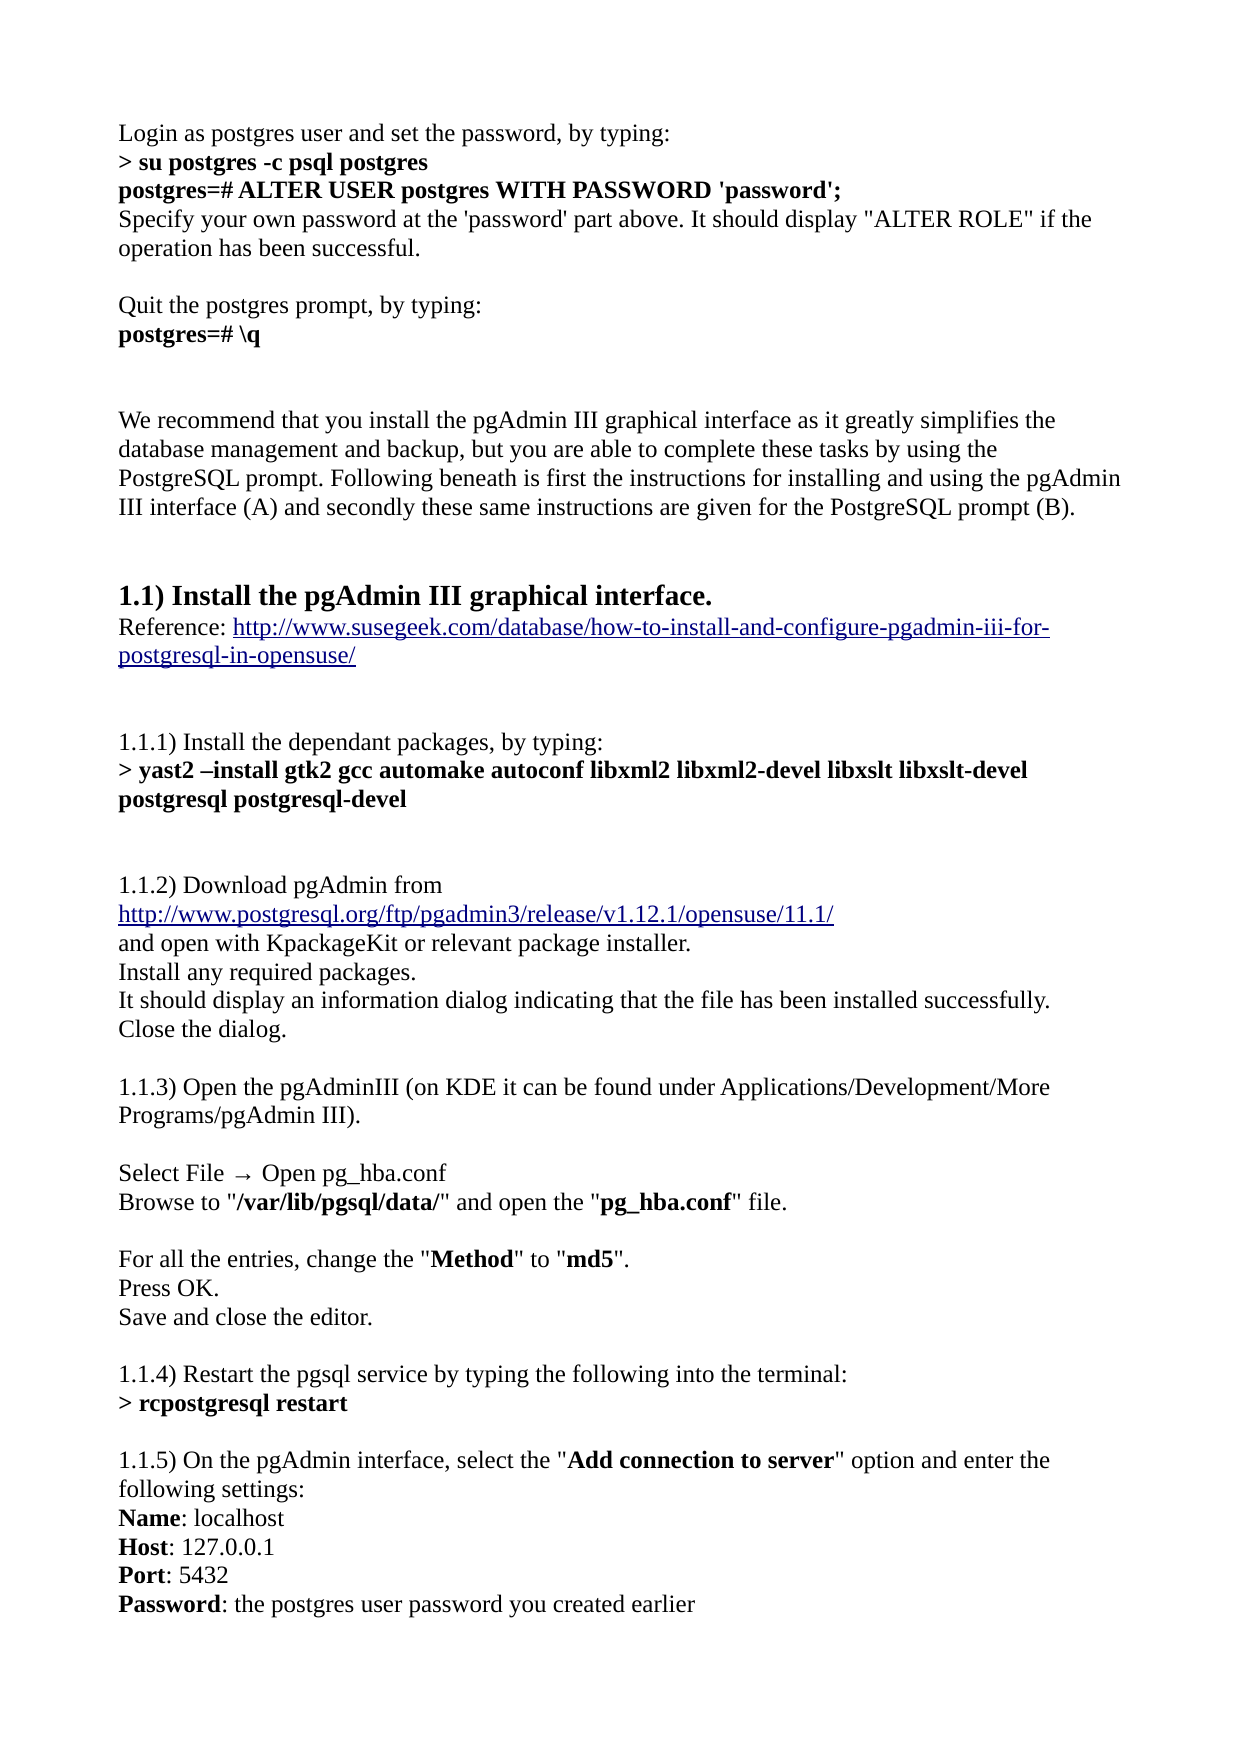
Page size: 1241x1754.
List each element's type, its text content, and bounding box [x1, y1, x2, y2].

text We recommend that you install the pgAdmin III graphical interface as it greatly simplifies the database management and backup, but you are able to complete these tasks by using the PostgreSQL prompt. Following beneath is first the instructions for installing and using the pgAdmin III interface (A) and secondly these same instructions are given for the PostgreSQL prompt (B). [118, 406, 1122, 521]
text Quit the postgres prompt, by typing: [118, 291, 1122, 319]
text Select File → Open pg_hba.conf [118, 1158, 1122, 1187]
text Save and close the editor. [118, 1302, 1122, 1330]
text Browse to "/var/lib/pgsql/data/" and open the "pg_hba.conf" file. [118, 1187, 1122, 1215]
text postgres=# \q [118, 319, 1122, 348]
text 1.1) Install the pgAdmin III graphical interface. [118, 578, 1122, 612]
text Host: 127.0.0.1 [118, 1532, 1122, 1560]
text Port: 5432 [118, 1560, 1122, 1589]
text 1.1.2) Download pgAdmin from http://www.postgresql.org/ftp/pgadmin3/release/v1.12.1/opensuse/11.1/ [118, 870, 1122, 928]
text Reference: http://www.susegeek.com/database/how-to-install-and-configure-pgadmin-iii-for-postgresql-in-opensuse/ [118, 612, 1122, 669]
text Password: the postgres user password you created earlier [118, 1589, 1122, 1618]
text Close the dialog. [118, 1014, 1122, 1043]
text It should display an information dialog indicating that the file has been installed successfully. [118, 985, 1122, 1014]
text Name: localhost [118, 1503, 1122, 1532]
text For all the entries, change the "Method" to "md5". [118, 1244, 1122, 1273]
text Login as postgres user and set the password, by typing: [118, 118, 1122, 147]
text 1.1.5) On the pgAdmin interface, select the "Add connection to server" option and enter the following settings: [118, 1445, 1122, 1503]
text postgres=# ALTER USER postgres WITH PASSWORD 'password'; [118, 176, 1122, 204]
text > yast2 –install gtk2 gcc automake autoconf libxml2 libxml2-devel libxslt libxslt-devel postgresql postgresql-devel [118, 755, 1122, 813]
text and open with KpackageKit or relevant package installer. [118, 928, 1122, 957]
text Specify your own password at the 'password' part above. It should display "ALTER ROLE" if the operation has been successful. [118, 204, 1122, 262]
text 1.1.1) Install the dependant packages, by typing: [118, 727, 1122, 755]
text Press OK. [118, 1273, 1122, 1302]
text Install any required packages. [118, 957, 1122, 985]
text 1.1.4) Restart the pgsql service by typing the following into the terminal: [118, 1359, 1122, 1388]
text > rcpostgresql restart [118, 1388, 1122, 1417]
text 1.1.3) Open the pgAdminIII (on KDE it can be found under Applications/Development/More Programs/pgAdmin III). [118, 1072, 1122, 1129]
text > su postgres -c psql postgres [118, 147, 1122, 176]
